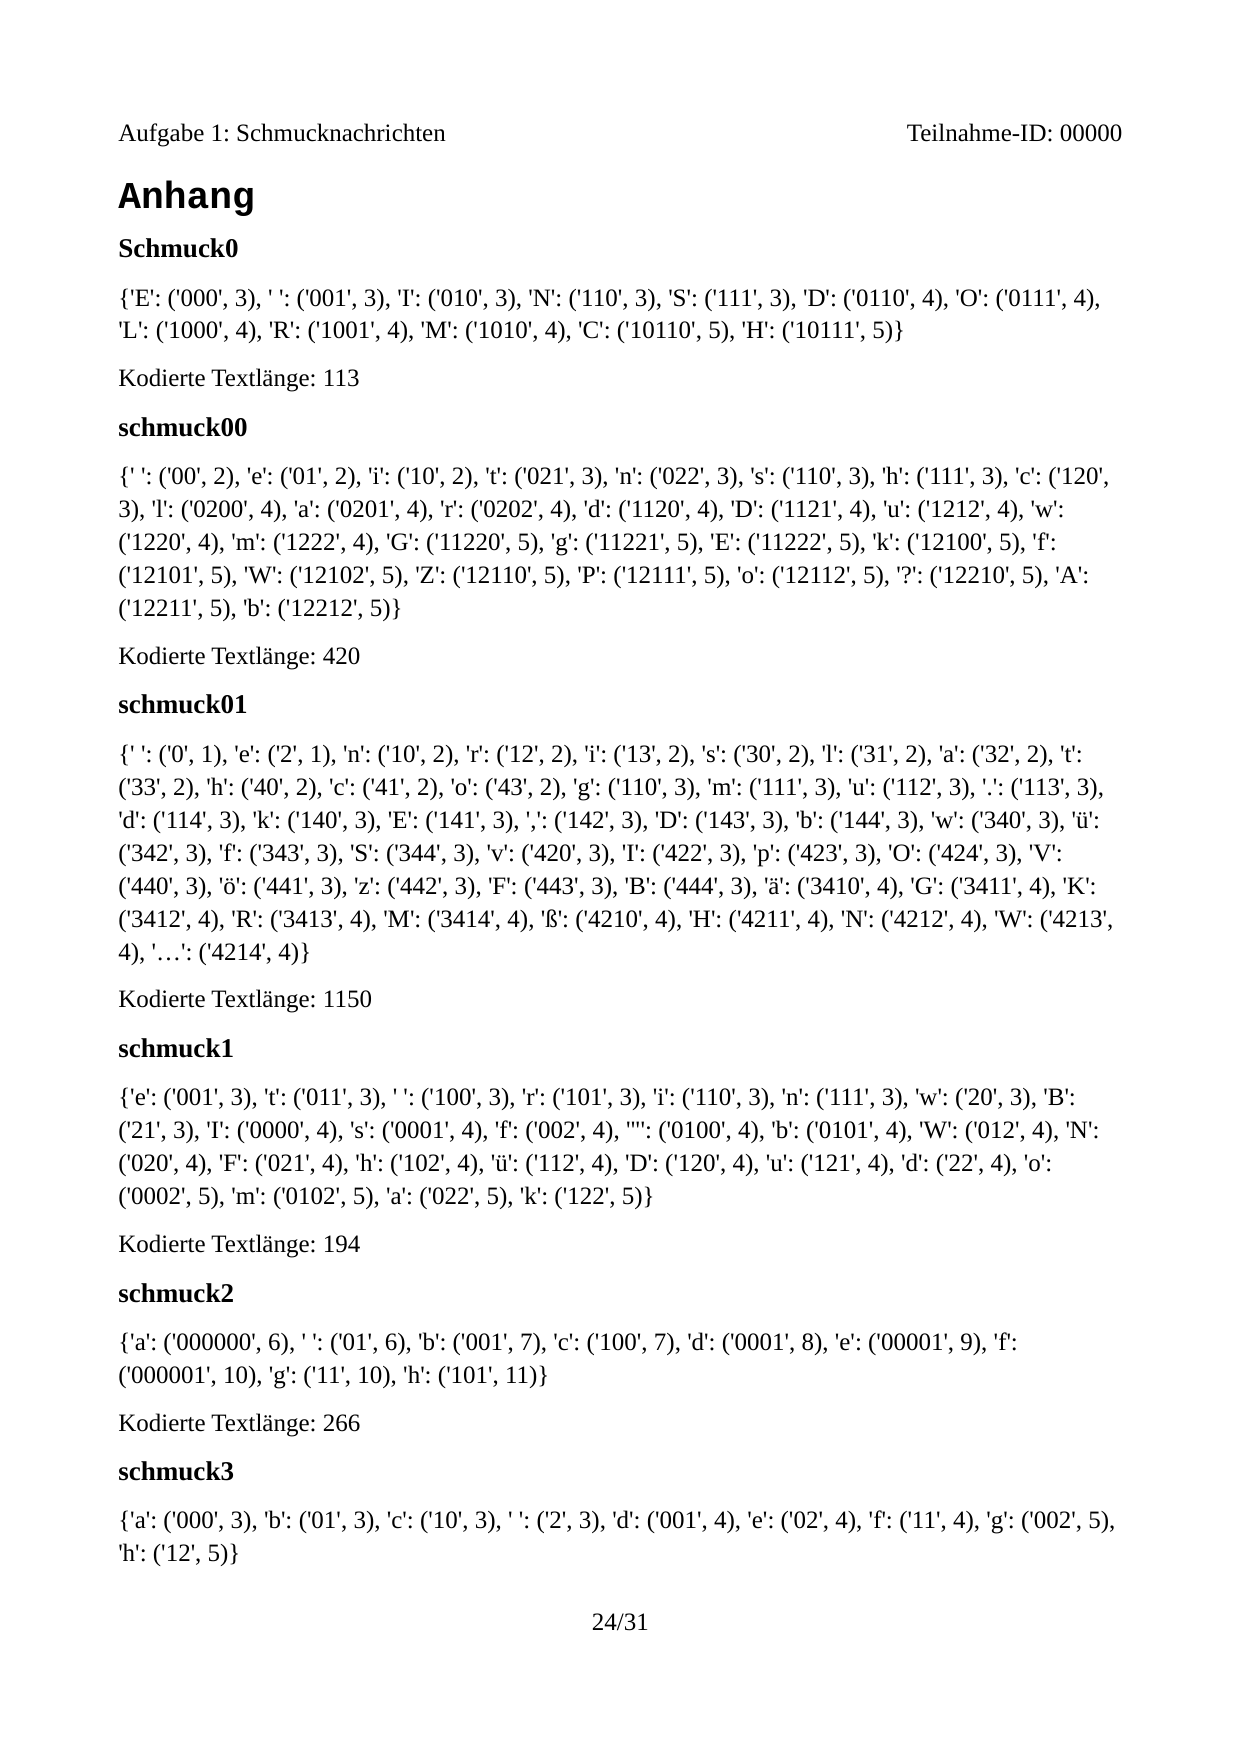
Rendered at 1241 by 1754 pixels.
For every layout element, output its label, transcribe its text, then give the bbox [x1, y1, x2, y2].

text Kodierte Textlänge: 266 [118, 1408, 1122, 1436]
text Kodierte Textlänge: 1150 [118, 984, 1122, 1013]
text schmuck1 [118, 1032, 1122, 1063]
subtitle Anhang [118, 177, 1122, 220]
text schmuck3 [118, 1455, 1122, 1486]
text {'E': ('000', 3), ' ': ('001', 3), 'I': ('010', 3), 'N': ('110', 3), 'S': ('111', 3), 'D': ('0110', 4), 'O': ('0111', 4), 'L': ('1000', 4), 'R': ('1001', 4), 'M': ('1010', 4), 'C': ('10110', 5), 'H': ('10111', 5)} [118, 283, 1122, 344]
text Kodierte Textlänge: 420 [118, 641, 1122, 669]
text Schmuck0 [118, 232, 1122, 263]
text {'e': ('001', 3), 't': ('011', 3), ' ': ('100', 3), 'r': ('101', 3), 'i': ('110', 3), 'n': ('111', 3), 'w': ('20', 3), 'B': ('21', 3), 'I': ('0000', 4), 's': ('0001', 4), 'f': ('002', 4), '"': ('0100', 4), 'b': ('0101', 4), 'W': ('012', 4), 'N': ('020', 4), 'F': ('021', 4), 'h': ('102', 4), 'ü': ('112', 4), 'D': ('120', 4), 'u': ('121', 4), 'd': ('22', 4), 'o': ('0002', 5), 'm': ('0102', 5), 'a': ('022', 5), 'k': ('122', 5)} [118, 1082, 1122, 1210]
text Kodierte Textlänge: 194 [118, 1229, 1122, 1258]
text {' ': ('00', 2), 'e': ('01', 2), 'i': ('10', 2), 't': ('021', 3), 'n': ('022', 3), 's': ('110', 3), 'h': ('111', 3), 'c': ('120', 3), 'l': ('0200', 4), 'a': ('0201', 4), 'r': ('0202', 4), 'd': ('1120', 4), 'D': ('1121', 4), 'u': ('1212', 4), 'w': ('1220', 4), 'm': ('1222', 4), 'G': ('11220', 5), 'g': ('11221', 5), 'E': ('11222', 5), 'k': ('12100', 5), 'f': ('12101', 5), 'W': ('12102', 5), 'Z': ('12110', 5), 'P': ('12111', 5), 'o': ('12112', 5), '?': ('12210', 5), 'A': ('12211', 5), 'b': ('12212', 5)} [118, 461, 1122, 622]
text {'a': ('000000', 6), ' ': ('01', 6), 'b': ('001', 7), 'c': ('100', 7), 'd': ('0001', 8), 'e': ('00001', 9), 'f': ('000001', 10), 'g': ('11', 10), 'h': ('101', 11)} [118, 1327, 1122, 1389]
text {' ': ('0', 1), 'e': ('2', 1), 'n': ('10', 2), 'r': ('12', 2), 'i': ('13', 2), 's': ('30', 2), 'l': ('31', 2), 'a': ('32', 2), 't': ('33', 2), 'h': ('40', 2), 'c': ('41', 2), 'o': ('43', 2), 'g': ('110', 3), 'm': ('111', 3), 'u': ('112', 3), '.': ('113', 3), 'd': ('114', 3), 'k': ('140', 3), 'E': ('141', 3), ',': ('142', 3), 'D': ('143', 3), 'b': ('144', 3), 'w': ('340', 3), 'ü': ('342', 3), 'f': ('343', 3), 'S': ('344', 3), 'v': ('420', 3), 'I': ('422', 3), 'p': ('423', 3), 'O': ('424', 3), 'V': ('440', 3), 'ö': ('441', 3), 'z': ('442', 3), 'F': ('443', 3), 'B': ('444', 3), 'ä': ('3410', 4), 'G': ('3411', 4), 'K': ('3412', 4), 'R': ('3413', 4), 'M': ('3414', 4), 'ß': ('4210', 4), 'H': ('4211', 4), 'N': ('4212', 4), 'W': ('4213', 4), '…': ('4214', 4)} [118, 739, 1122, 966]
text schmuck01 [118, 688, 1122, 719]
text schmuck00 [118, 411, 1122, 442]
text {'a': ('000', 3), 'b': ('01', 3), 'c': ('10', 3), ' ': ('2', 3), 'd': ('001', 4), 'e': ('02', 4), 'f': ('11', 4), 'g': ('002', 5), 'h': ('12', 5)} [118, 1506, 1122, 1567]
text Kodierte Textlänge: 113 [118, 363, 1122, 392]
text schmuck2 [118, 1277, 1122, 1308]
